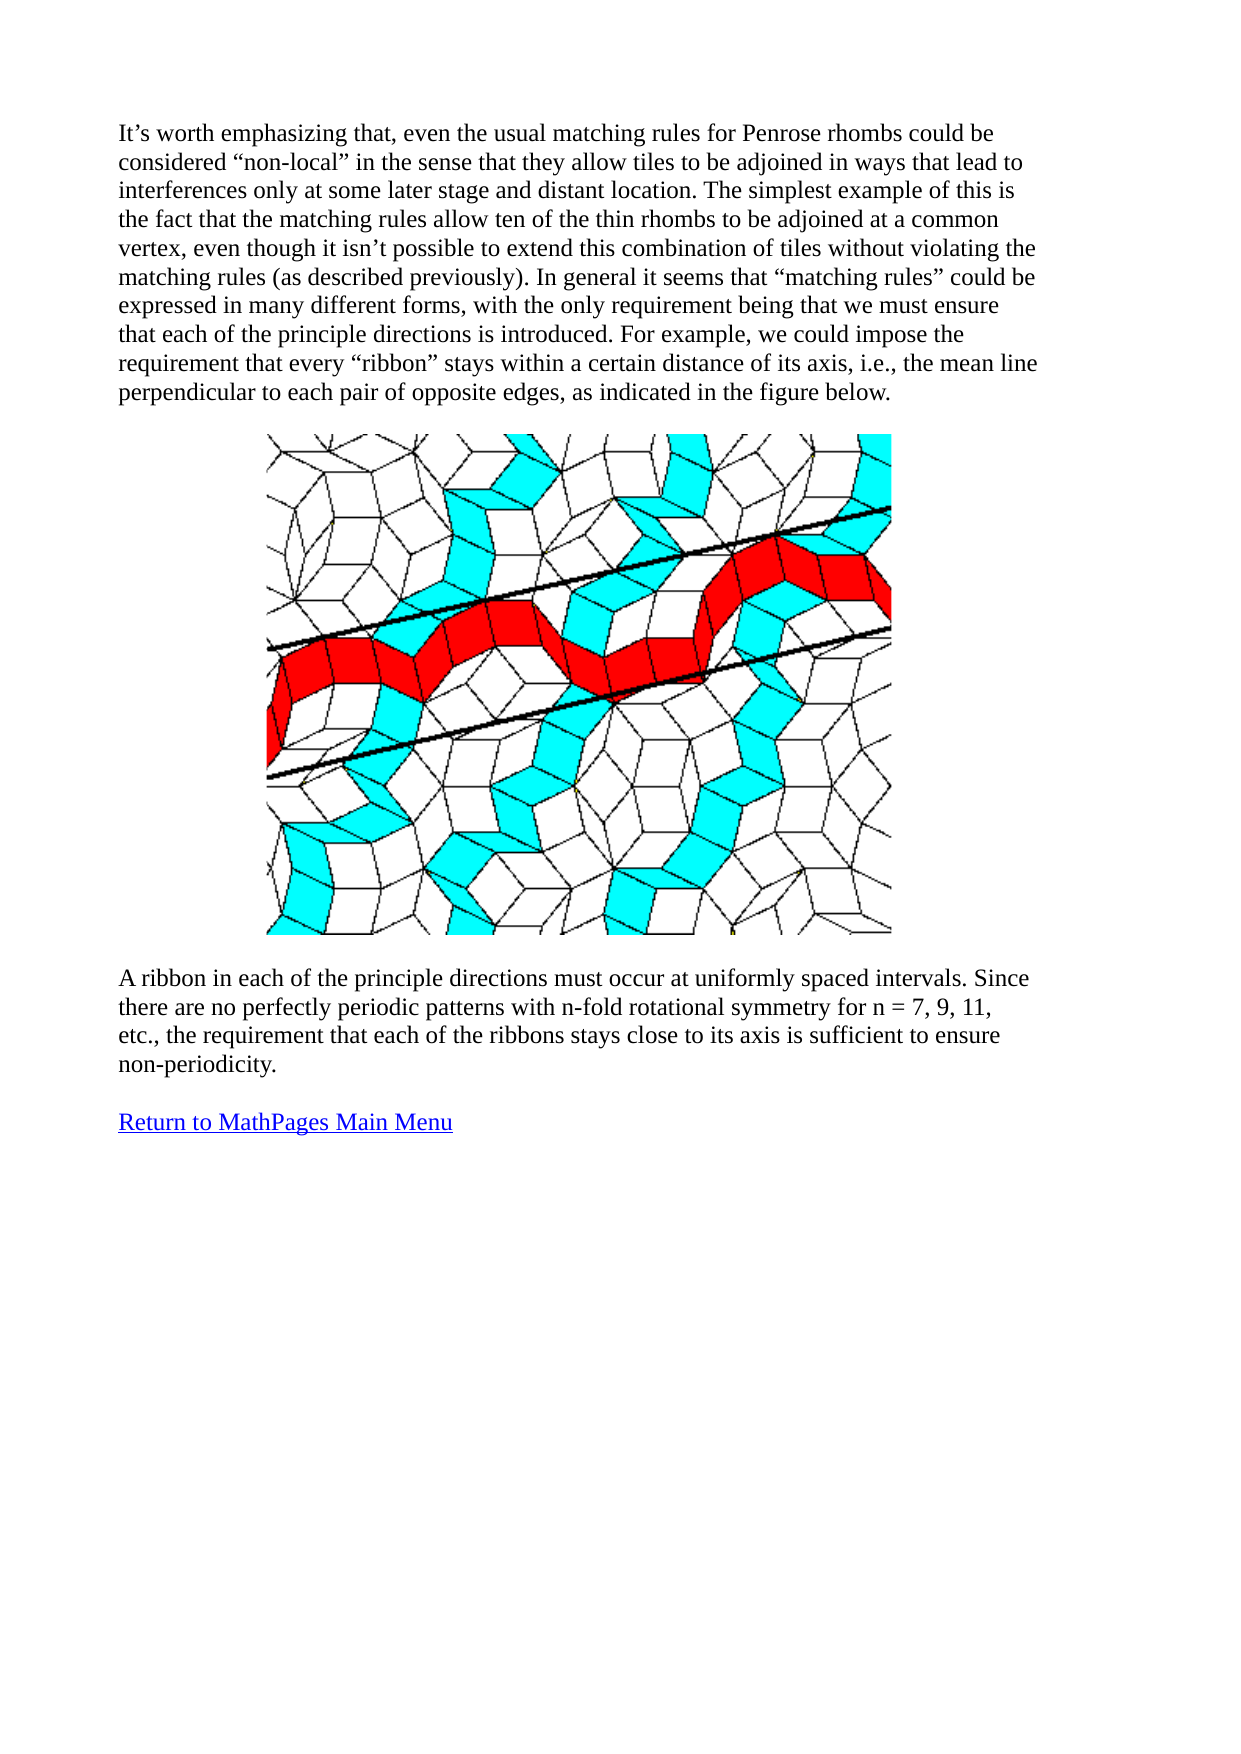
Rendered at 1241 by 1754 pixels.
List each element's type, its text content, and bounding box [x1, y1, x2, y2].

table_cell [118, 934, 1040, 963]
table_cell It’s worth emphasizing that, even the usual matching rules for Penrose rhombs could be considered “non-local” in the sense that they allow tiles to be adjoined in ways that lead to interferences only at some later stage and distant location. The simplest example of this is the fact that the matching rules allow ten of the thin rhombs to be adjoined at a common vertex, even though it isn’t possible to extend this combination of tiles without violating the matching rules (as described previously). In general it seems that “matching rules” could be expressed in many different forms, with the only requirement being that we must ensure that each of the principle directions is introduced. For example, we could impose the requirement that every “ribbon” stays within a certain distance of its axis, i.e., the mean line perpendicular to each pair of opposite edges, as indicated in the figure below. [118, 118, 1040, 406]
table_cell A ribbon in each of the principle directions must occur at uniformly spaced intervals. Since there are no perfectly periodic patterns with n-fold rotational symmetry for n = 7, 9, 11, etc., the requirement that each of the ribbons stays close to its axis is sufficient to ensure non-periodicity. [118, 963, 1040, 1078]
table_cell [118, 406, 1040, 434]
table_cell Return to MathPages Main Menu [118, 1107, 1040, 1136]
picture [266, 434, 892, 935]
table_cell [118, 434, 266, 934]
table_cell [892, 434, 1040, 934]
table_cell [118, 1078, 1040, 1107]
